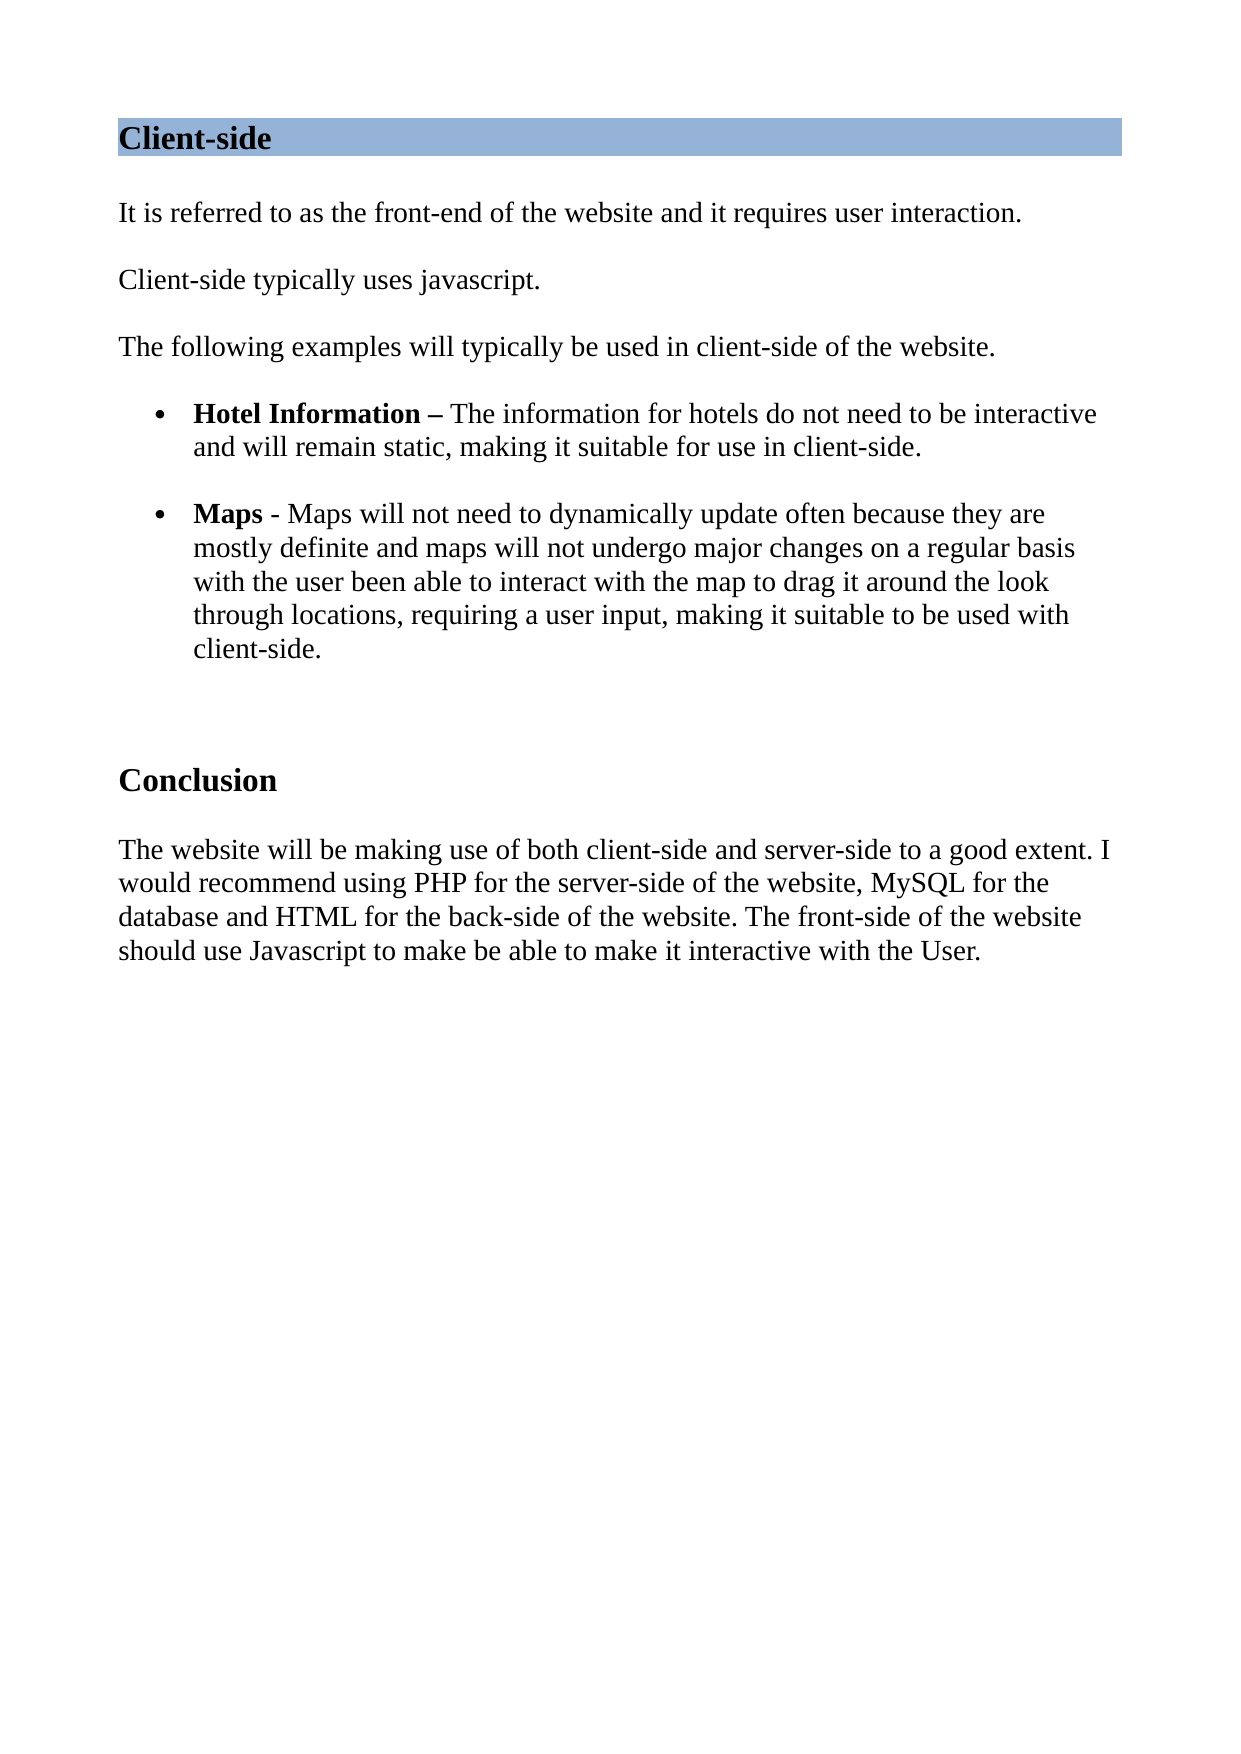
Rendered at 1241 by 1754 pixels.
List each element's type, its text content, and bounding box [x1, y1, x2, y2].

list Maps - Maps will not need to dynamically update often because they are mostly definite and maps will not undergo major changes on a regular basis with the user been able to interact with the map to drag it around the look through locations, requiring a user input, making it suitable to be used with client-side. [156, 497, 1122, 664]
text Conclusion [118, 760, 1122, 798]
text The following examples will typically be used in client-side of the website. [118, 329, 1122, 362]
text It is referred to as the front-end of the website and it requires user interaction. [118, 195, 1122, 228]
list Hotel Information – The information for hotels do not need to be interactive and will remain static, making it suitable for use in client-side. [156, 396, 1122, 463]
text The website will be making use of both client-side and server-side to a good extent. I would recommend using PHP for the server-side of the website, MySQL for the database and HTML for the back-side of the website. The front-side of the website should use Javascript to make be able to make it interactive with the User. [118, 832, 1122, 966]
text Client-side [118, 118, 1122, 156]
text Client-side typically uses javascript. [118, 262, 1122, 295]
